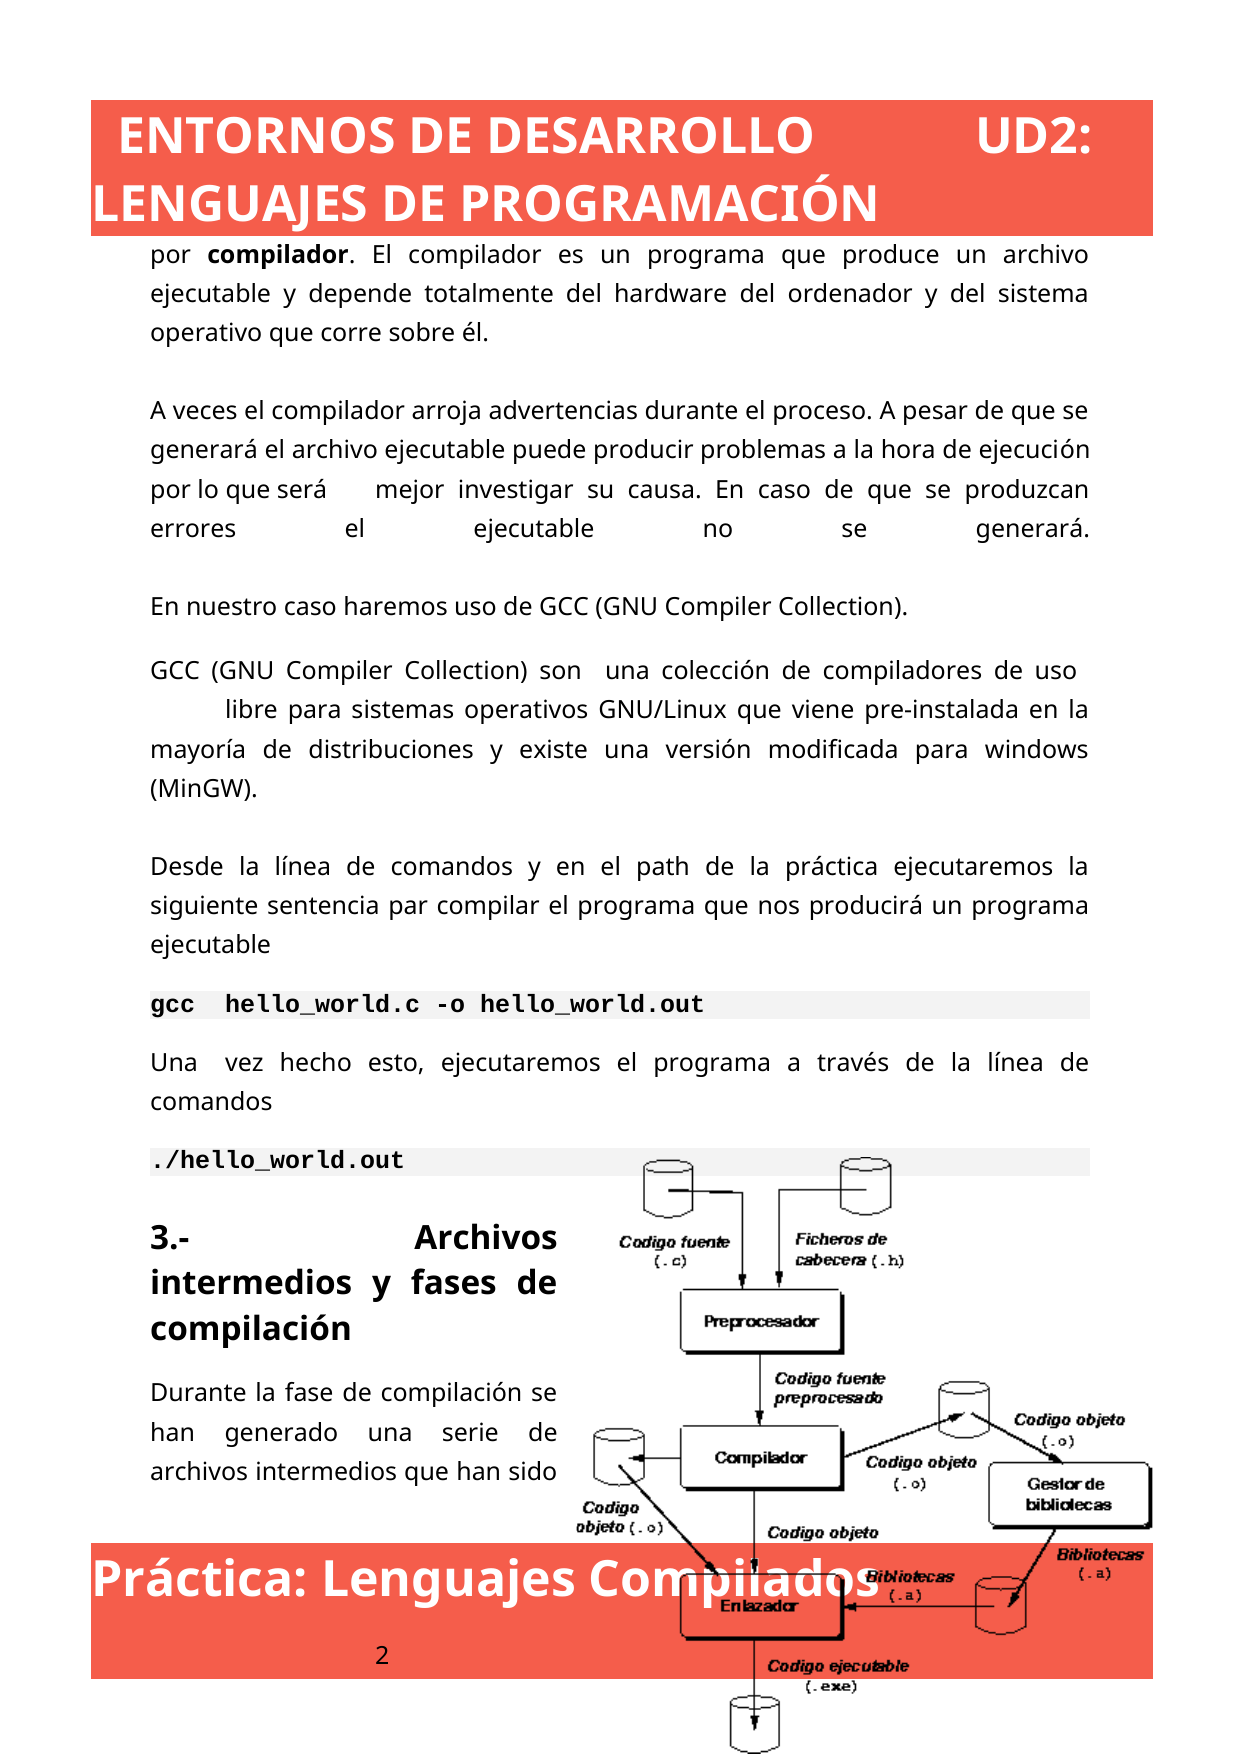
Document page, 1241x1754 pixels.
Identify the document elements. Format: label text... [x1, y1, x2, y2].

text ./hello_world.out [150, 1148, 1090, 1176]
subtitle 3.- Archivos intermedios y fases de compilación [150, 1214, 576, 1350]
text Una vez hecho esto, ejecutaremos el programa a través de la línea de comandos [150, 1044, 1090, 1118]
text gcc hello_world.c -o hello_world.out [150, 991, 1090, 1019]
text GCC (GNU Compiler Collection) son una colección de compiladores de uso libre para sistemas operativos GNU/Linux que viene pre-instalada en la mayoría de distribuciones y existe una versión modificada para windows (MinGW). Desde la línea de comandos y en el path de la práctica ejecutaremos la siguiente sentencia par compilar el programa que nos producirá un programa ejecutable [150, 653, 1090, 961]
text Durante la fase de compilación se han generado una serie de archivos intermedios que han sido [150, 1375, 576, 1487]
picture [576, 1157, 1153, 1754]
text por compilador. El compilador es un programa que produce un archivo ejecutable y depende totalmente del hardware del ordenador y del sistema operativo que corre sobre él. A veces el compilador arroja advertencias durante el proceso. A pesar de que se generará el archivo ejecutable puede producir problemas a la hora de ejecución por lo que será mejor investigar su causa. En caso de que se produzcan errores el ejecutable no se generará. En nuestro caso haremos uso de GCC (GNU Compiler Collection). [150, 236, 1090, 623]
